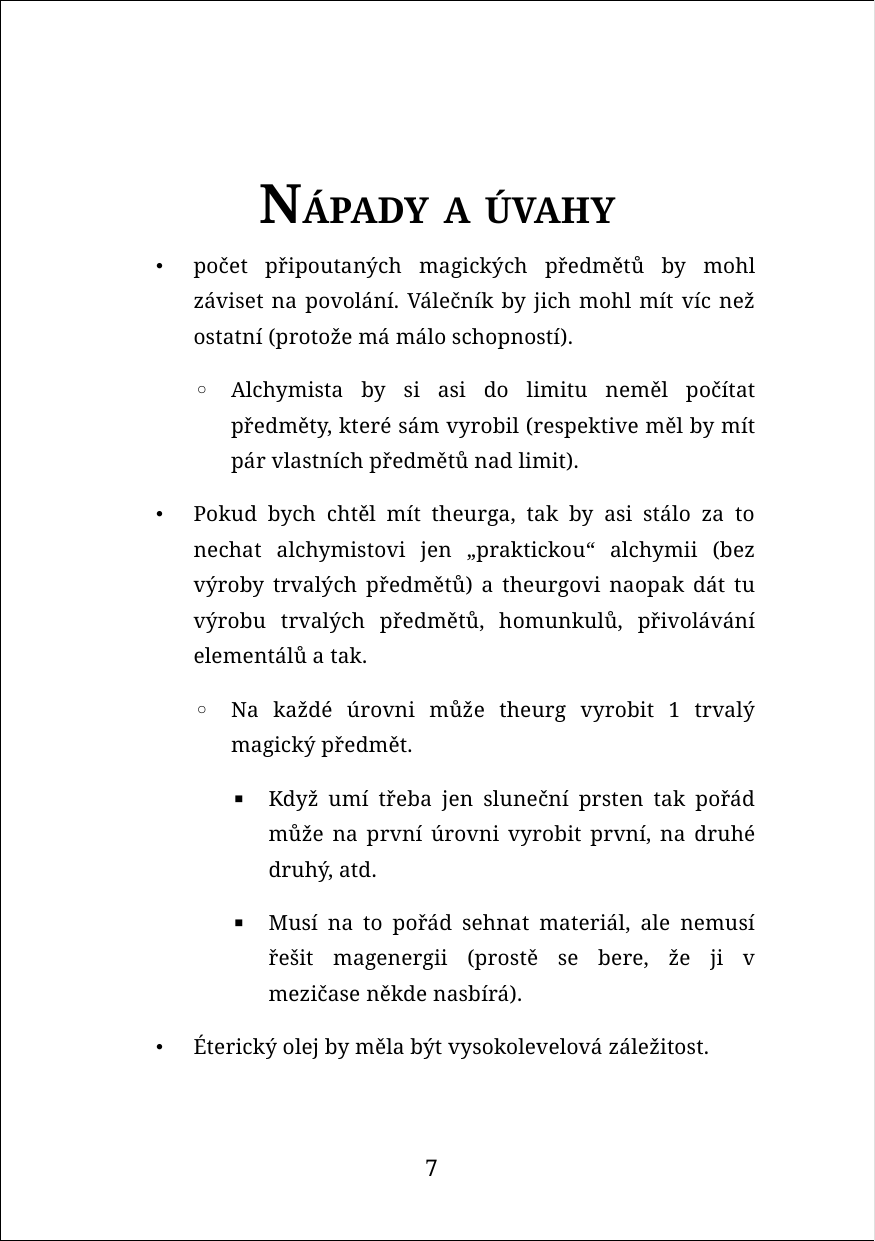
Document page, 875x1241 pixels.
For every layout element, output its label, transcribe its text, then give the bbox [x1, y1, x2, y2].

list Alchymista by si asi do limitu neměl počítat předměty, které sám vyrobil (respektive měl by mít pár vlastních předmětů nad limit). [193, 375, 756, 475]
list Když umí třeba jen sluneční prsten tak pořád může na první úrovni vyrobit první, na druhé druhý, atd. [231, 784, 756, 883]
list Éterický olej by měla být vysokolevelová záležitost. [156, 1032, 756, 1061]
list Pokud bych chtěl mít theurga, tak by asi stálo za to nechat alchymistovi jen „praktickou“ alchymii (bez výroby trvalých předmětů) a theurgovi naopak dát tu výrobu trvalých předmětů, homunkulů, přivolávání elementálů a tak. [156, 499, 756, 670]
list Na každé úrovni může theurg vyrobit 1 trvalý magický předmět. [193, 695, 756, 759]
list Musí na to pořád sehnat materiál, ale nemusí řešit magenergii (prostě se bere, že ji v mezičase někde nasbírá). [231, 908, 756, 1007]
list počet připoutaných magických předmětů by mohl záviset na povolání. Válečník by jich mohl mít víc než ostatní (protože má málo schopností). [156, 251, 756, 351]
subtitle Nápady a úvahy [118, 166, 756, 239]
